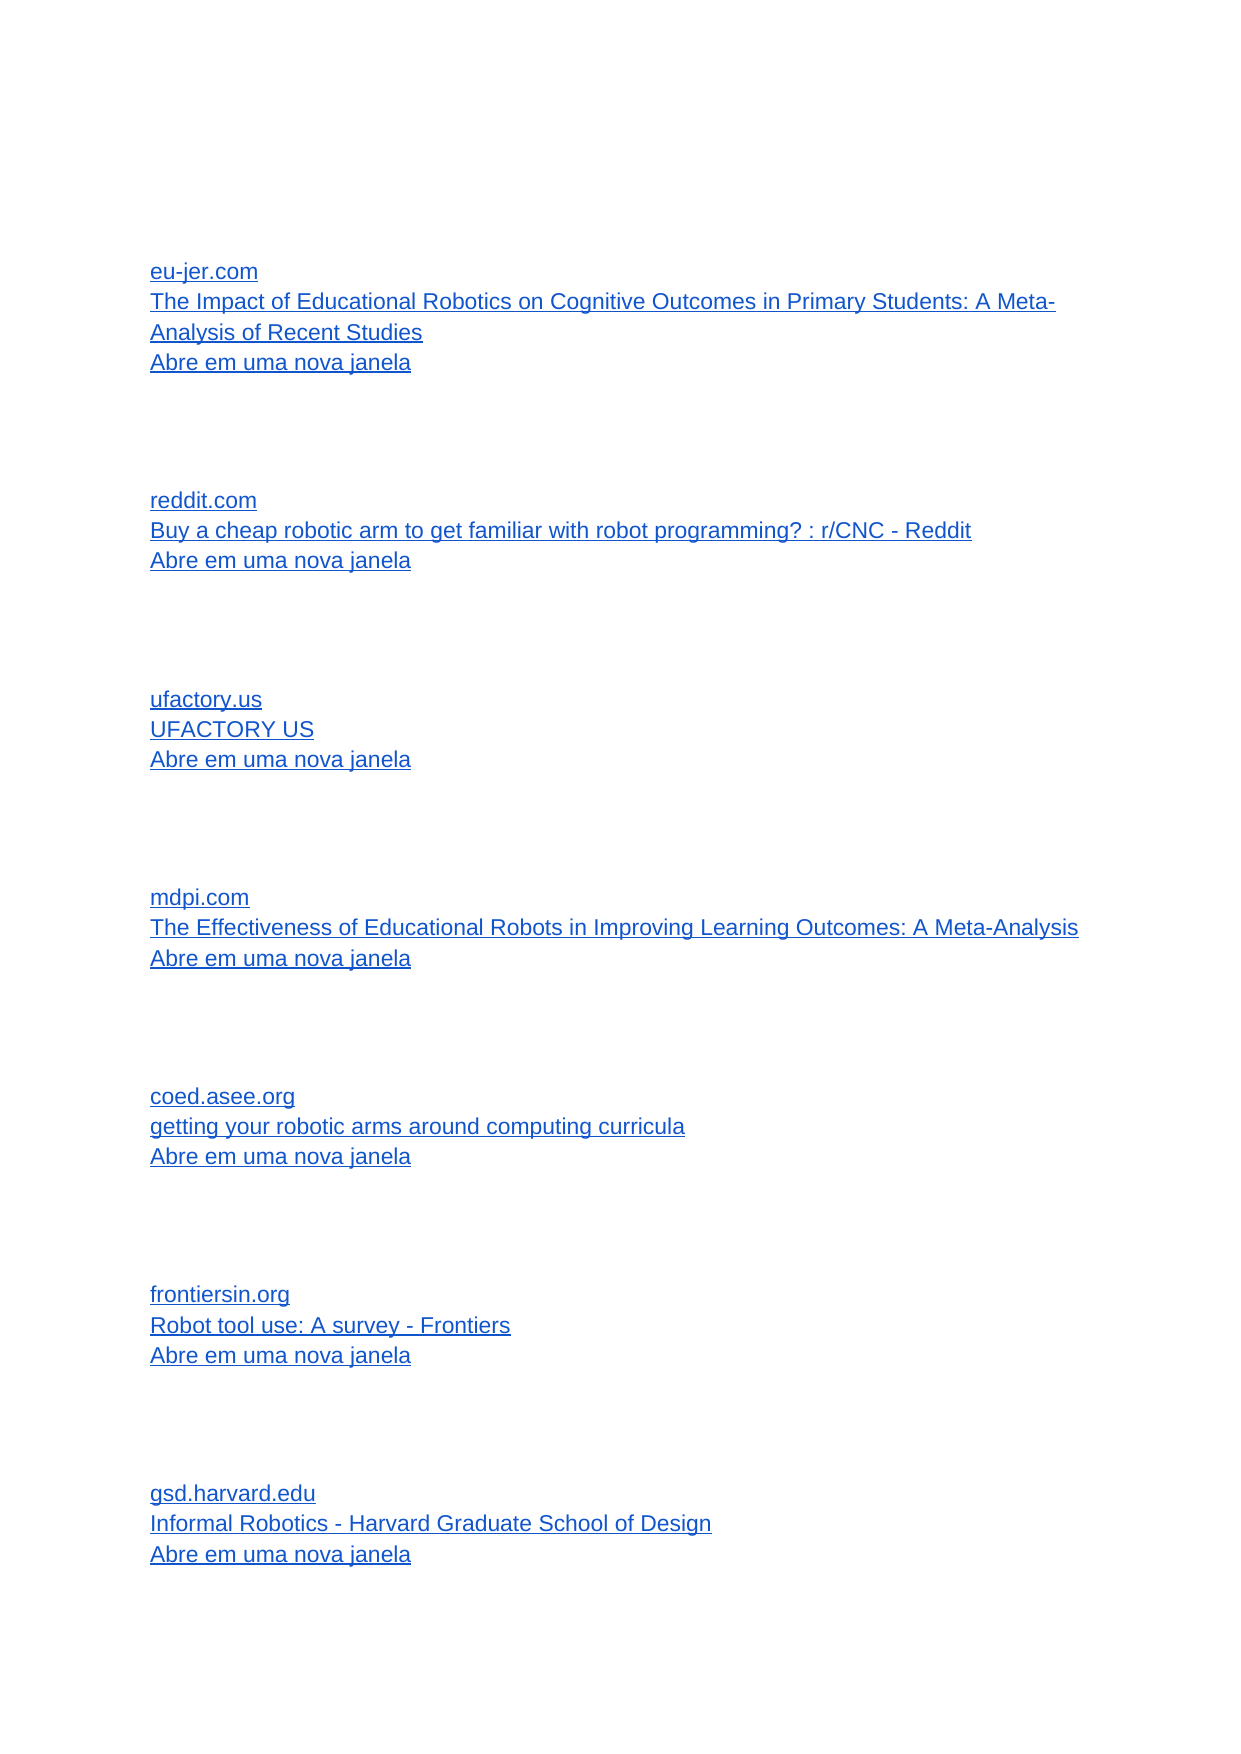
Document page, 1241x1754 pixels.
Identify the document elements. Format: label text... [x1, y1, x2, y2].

text Abre em uma nova janela [150, 1541, 1090, 1567]
text reddit.com [150, 487, 1090, 513]
text frontiersin.org [150, 1281, 1090, 1308]
text Informal Robotics - Harvard Graduate School of Design [150, 1510, 1090, 1537]
text Abre em uma nova janela [150, 349, 1090, 375]
picture [150, 776, 255, 881]
text The Effectiveness of Educational Robots in Improving Learning Outcomes: A Meta-Analysis [150, 914, 1090, 941]
text The Impact of Educational Robotics on Cognitive Outcomes in Primary Students: A Meta-Analysis of Recent Studies [150, 288, 1090, 345]
picture [150, 974, 255, 1079]
text Robot tool use: A survey - Frontiers [150, 1312, 1090, 1338]
text Buy a cheap robotic arm to get familiar with robot programming? : r/CNC - Reddit [150, 517, 1090, 543]
text Abre em uma nova janela [150, 944, 1090, 971]
text eu-jer.com [150, 258, 1090, 284]
text getting your robotic arms around computing curricula [150, 1113, 1090, 1139]
text Abre em uma nova janela [150, 547, 1090, 574]
text UFACTORY US [150, 716, 1090, 742]
text coed.asee.org [150, 1083, 1090, 1109]
text gsd.harvard.edu [150, 1480, 1090, 1506]
text Abre em uma nova janela [150, 1342, 1090, 1368]
picture [150, 1372, 255, 1477]
picture [150, 1173, 255, 1278]
text Abre em uma nova janela [150, 746, 1090, 772]
picture [150, 150, 255, 255]
text Abre em uma nova janela [150, 1143, 1090, 1169]
picture [150, 378, 255, 483]
text ufactory.us [150, 686, 1090, 712]
picture [150, 577, 255, 682]
text mdpi.com [150, 884, 1090, 911]
